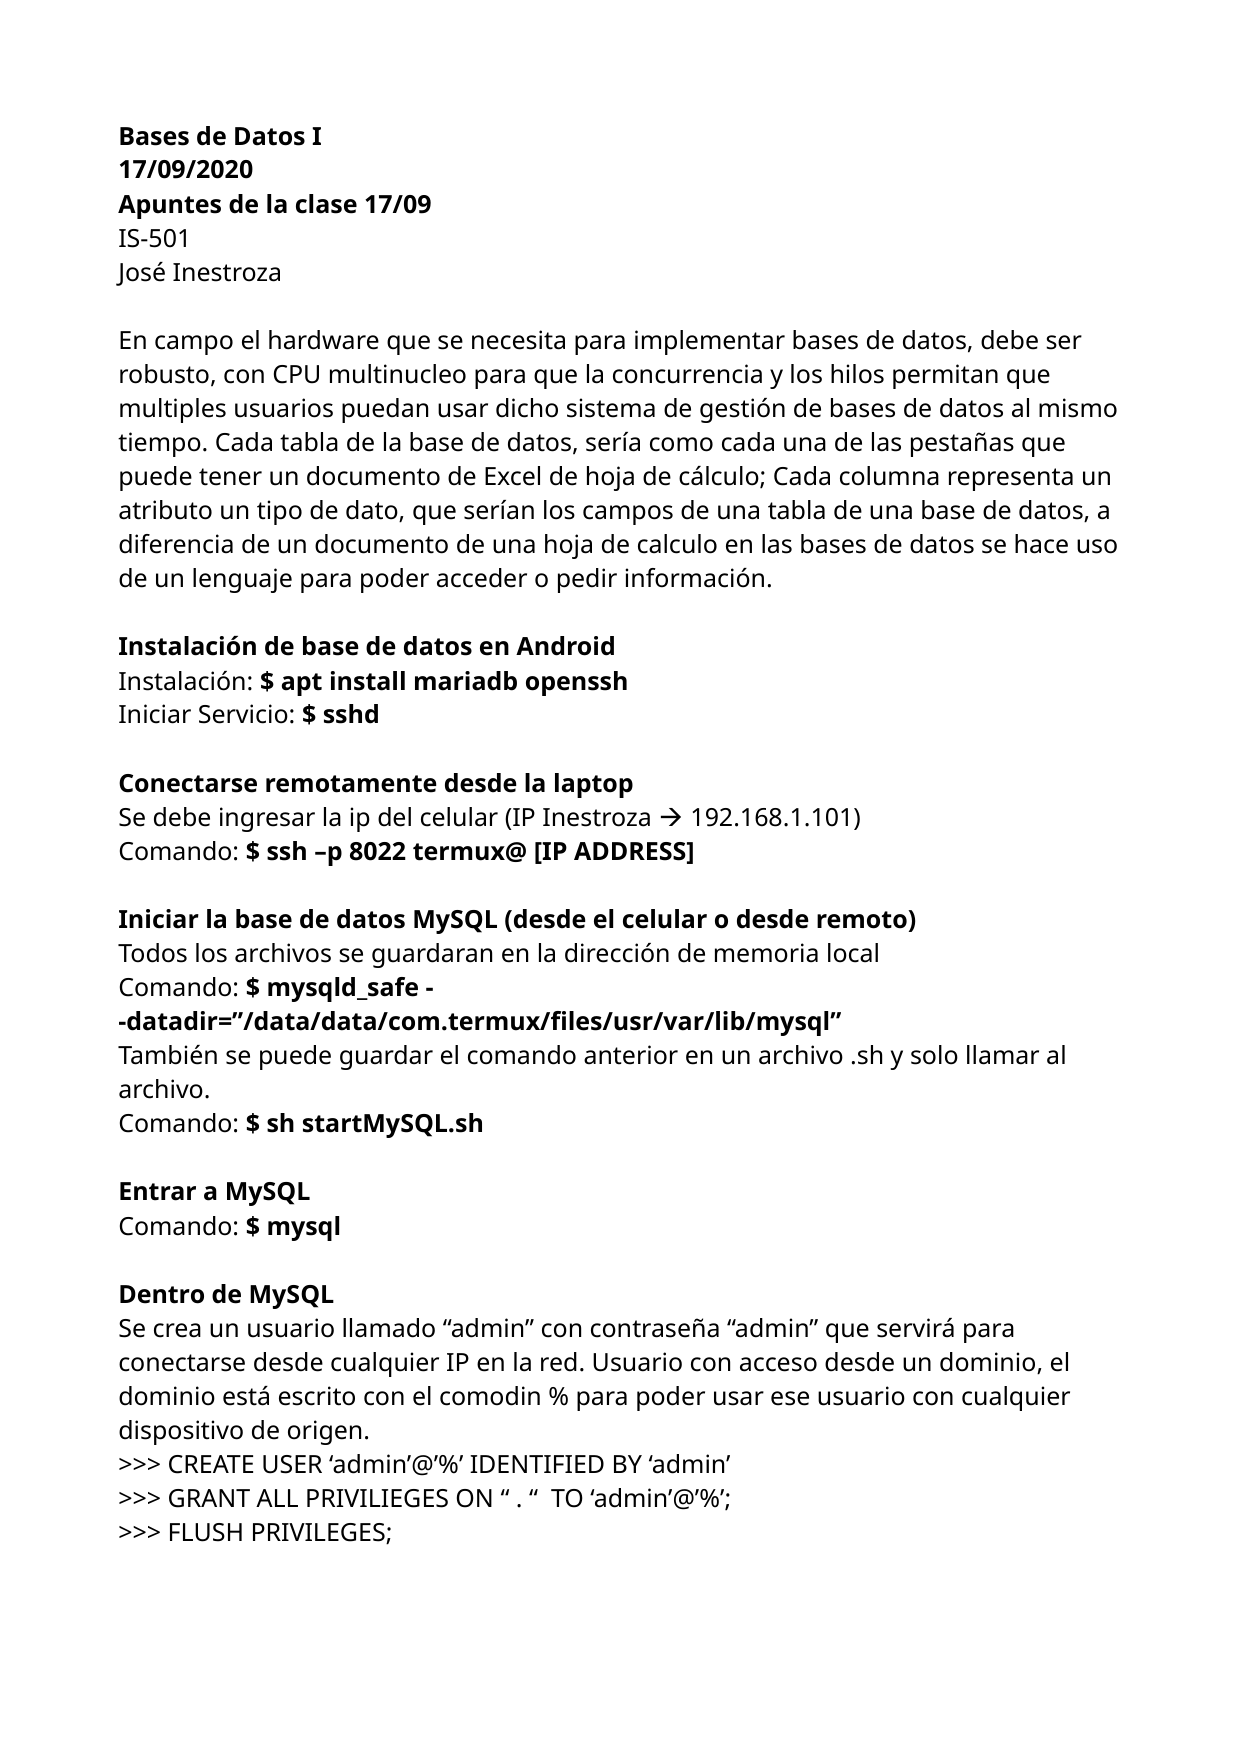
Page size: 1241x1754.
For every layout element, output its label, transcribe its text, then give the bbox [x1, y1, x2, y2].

text >>> FLUSH PRIVILEGES; [118, 1515, 1122, 1549]
text Comando: $ ssh –p 8022 termux@ [IP ADDRESS] [118, 833, 1122, 867]
text IS-501 José Inestroza [118, 220, 1122, 288]
text También se puede guardar el comando anterior en un archivo .sh y solo llamar al archivo. [118, 1038, 1122, 1106]
text Dentro de MySQL [118, 1276, 1122, 1310]
text Comando: $ mysqld_safe - -datadir=”/data/data/com.termux/files/usr/var/lib/mysql” [118, 970, 1122, 1038]
text Se crea un usuario llamado “admin” con contraseña “admin” que servirá para conectarse desde cualquier IP en la red. Usuario con acceso desde un dominio, el dominio está escrito con el comodin % para poder usar ese usuario con cualquier dispositivo de origen. [118, 1310, 1122, 1447]
text Apuntes de la clase 17/09 [118, 186, 1122, 220]
text Conectarse remotamente desde la laptop [118, 765, 1122, 799]
text Instalación: $ apt install mariadb openssh [118, 663, 1122, 697]
text >>> CREATE USER ‘admin’@’%’ IDENTIFIED BY ‘admin’ [118, 1447, 1122, 1481]
text >>> GRANT ALL PRIVILIEGES ON “ . “ TO ‘admin’@’%’; [118, 1481, 1122, 1515]
text Instalación de base de datos en Android [118, 629, 1122, 663]
text Iniciar Servicio: $ sshd [118, 697, 1122, 731]
text Iniciar la base de datos MySQL (desde el celular o desde remoto) [118, 902, 1122, 936]
text Todos los archivos se guardaran en la dirección de memoria local [118, 936, 1122, 970]
text En campo el hardware que se necesita para implementar bases de datos, debe ser robusto, con CPU multinucleo para que la concurrencia y los hilos permitan que multiples usuarios puedan usar dicho sistema de gestión de bases de datos al mismo tiempo. Cada tabla de la base de datos, sería como cada una de las pestañas que puede tener un documento de Excel de hoja de cálculo; Cada columna representa un atributo un tipo de dato, que serían los campos de una tabla de una base de datos, a diferencia de un documento de una hoja de calculo en las bases de datos se hace uso de un lenguaje para poder acceder o pedir información. [118, 322, 1122, 595]
text Comando: $ sh startMySQL.sh [118, 1106, 1122, 1140]
text Bases de Datos I [118, 118, 1122, 152]
text Se debe ingresar la ip del celular (IP Inestroza  192.168.1.101) [118, 799, 1122, 833]
text 17/09/2020 [118, 152, 1122, 186]
text Comando: $ mysql [118, 1208, 1122, 1242]
text Entrar a MySQL [118, 1174, 1122, 1208]
